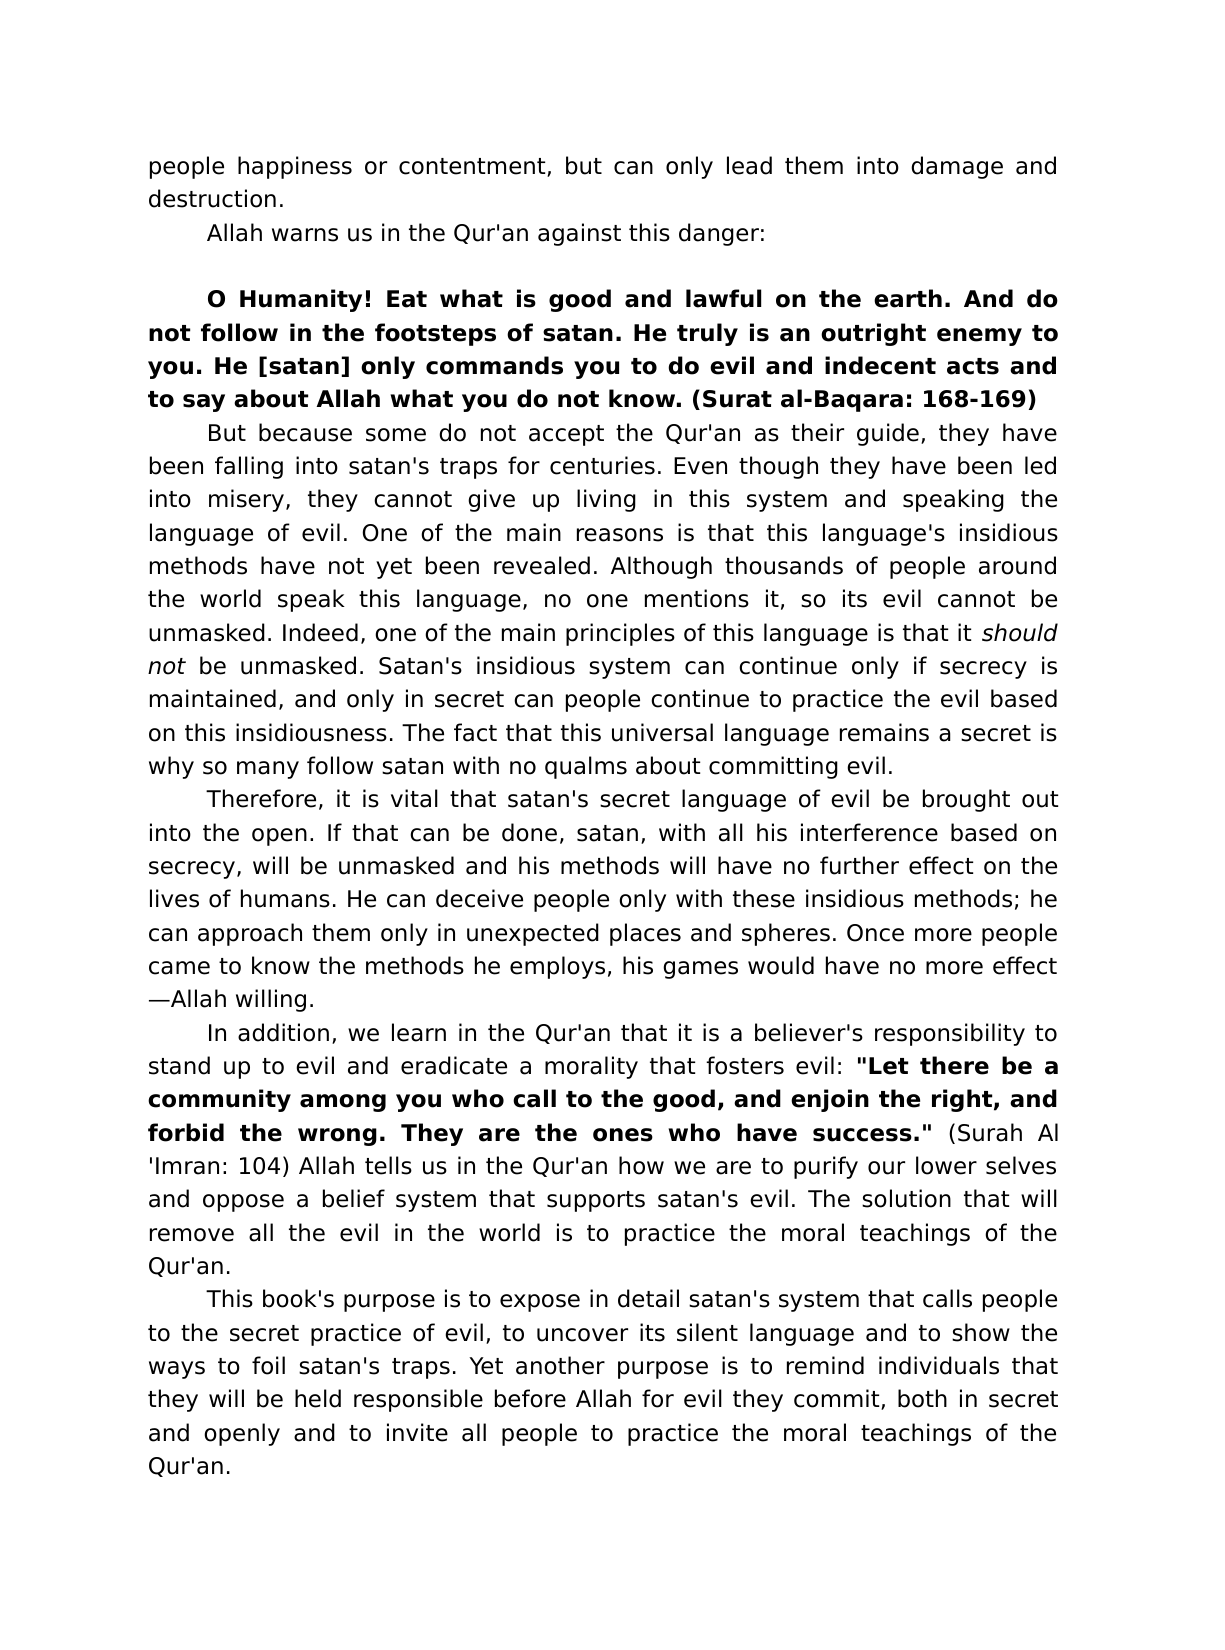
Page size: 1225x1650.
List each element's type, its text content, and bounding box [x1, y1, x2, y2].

text Allah warns us in the Qur'an against this danger: [148, 214, 1060, 248]
text In addition, we learn in the Qur'an that it is a believer's responsibility to stand up to evil and eradicate a morality that fosters evil: "Let there be a community among you who call to the good, and enjoin the right, and forbid the wrong. They are the ones who have success." (Surah Al 'Imran: 104) Allah tells us in the Qur'an how we are to purify our lower selves and oppose a belief system that supports satan's evil. The solution that will remove all the evil in the world is to practice the moral teachings of the Qur'an. [148, 1014, 1060, 1281]
text O Humanity! Eat what is good and lawful on the earth. And do not follow in the footsteps of satan. He truly is an outright enemy to you. He [satan] only commands you to do evil and indecent acts and to say about Allah what you do not know. (Surat al-Baqara: 168-169) [148, 281, 1060, 414]
text But because some do not accept the Qur'an as their guide, they have been falling into satan's traps for centuries. Even though they have been led into misery, they cannot give up living in this system and speaking the language of evil. One of the main reasons is that this language's insidious methods have not yet been revealed. Although thousands of people around the world speak this language, no one mentions it, so its evil cannot be unmasked. Indeed, one of the main principles of this language is that it should not be unmasked. Satan's insidious system can continue only if secrecy is maintained, and only in secret can people continue to practice the evil based on this insidiousness. The fact that this universal language remains a secret is why so many follow satan with no qualms about committing evil. [148, 414, 1060, 781]
text Therefore, it is vital that satan's secret language of evil be brought out into the open. If that can be done, satan, with all his interference based on secrecy, will be unmasked and his methods will have no further effect on the lives of humans. He can deceive people only with these insidious methods; he can approach them only in unexpected places and spheres. Once more people came to know the methods he employs, his games would have no more effect—Allah willing. [148, 781, 1060, 1014]
text This book's purpose is to expose in detail satan's system that calls people to the secret practice of evil, to uncover its silent language and to show the ways to foil satan's traps. Yet another purpose is to remind individuals that they will be held responsible before Allah for evil they commit, both in secret and openly and to invite all people to practice the moral teachings of the Qur'an. [148, 1281, 1060, 1481]
text people happiness or contentment, but can only lead them into damage and destruction. [148, 148, 1060, 214]
